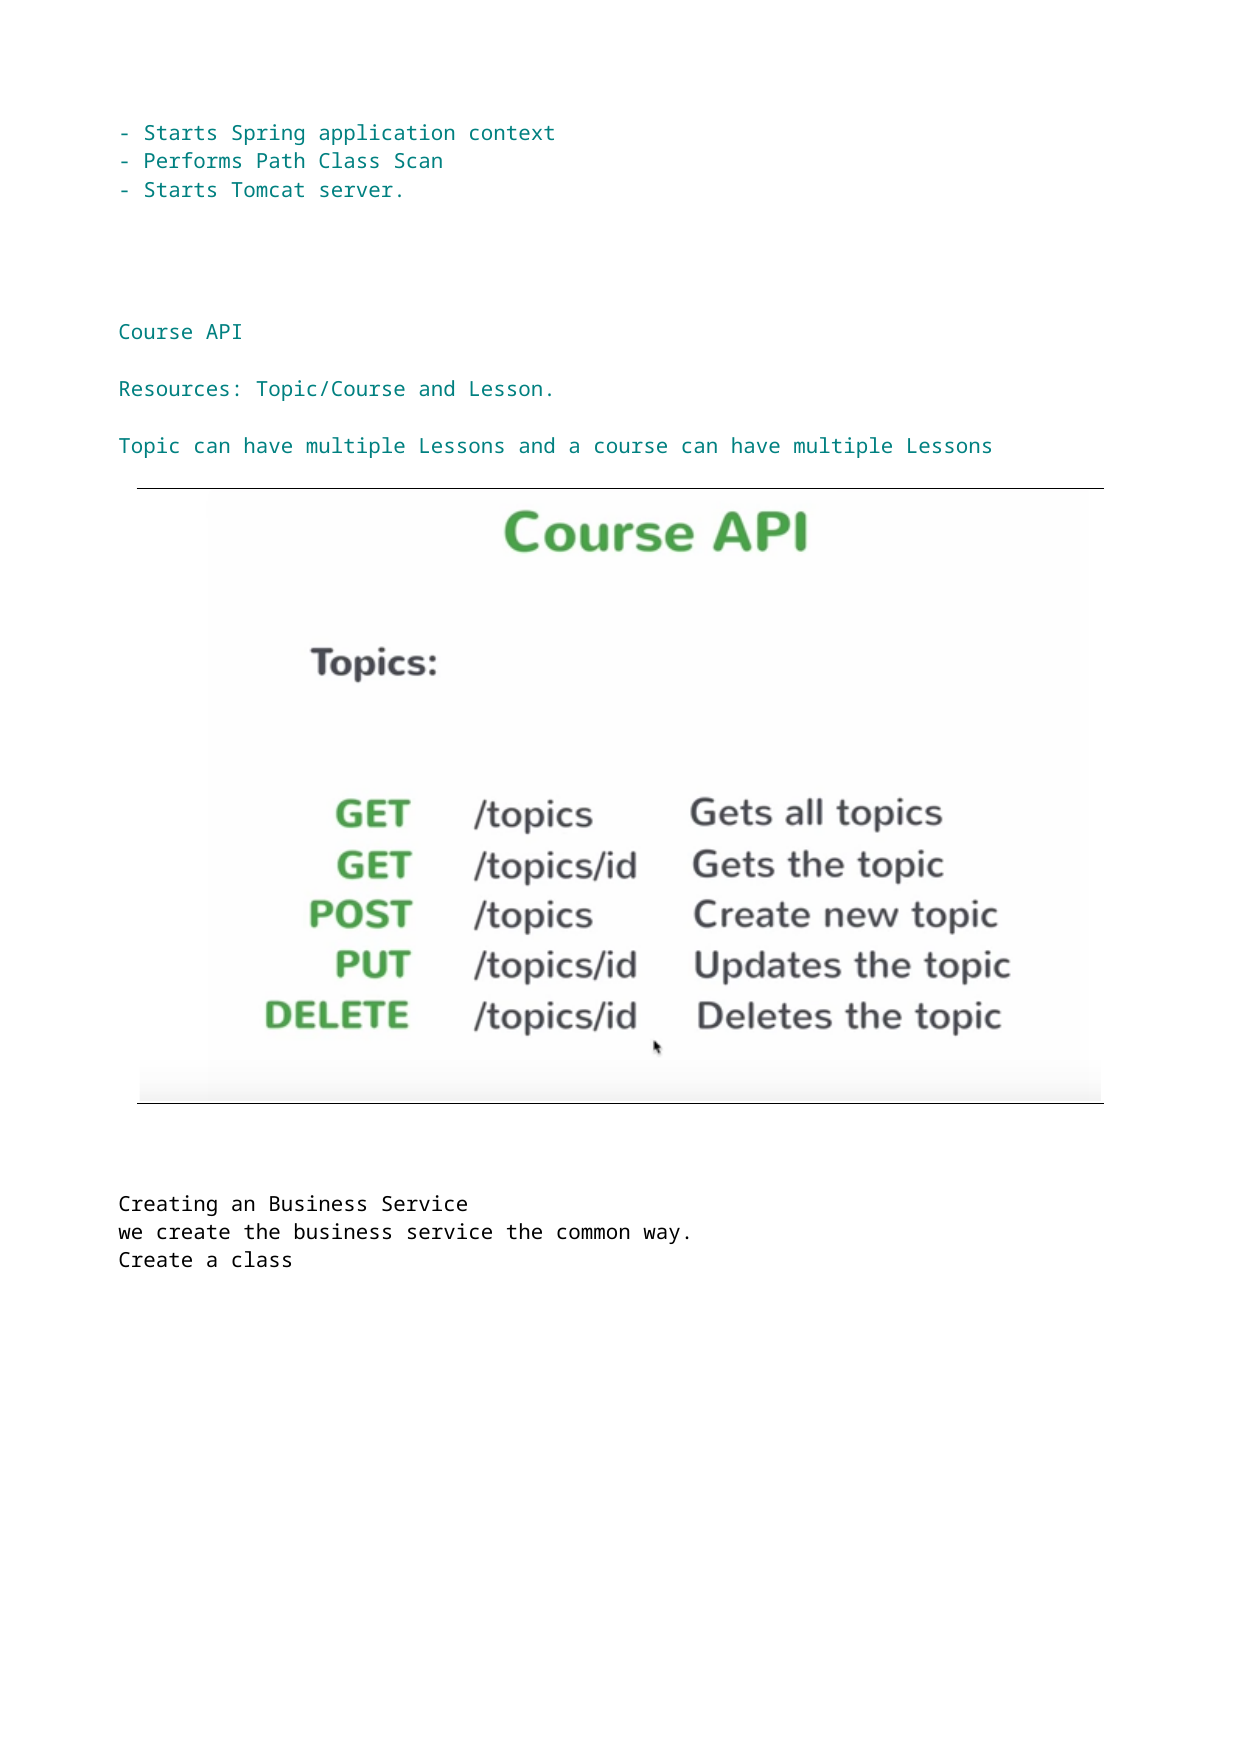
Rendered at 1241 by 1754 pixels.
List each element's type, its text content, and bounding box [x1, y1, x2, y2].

text Course API [118, 317, 1122, 346]
text we create the business service the common way. [118, 1217, 1122, 1246]
text Creating an Business Service [118, 1189, 1122, 1217]
picture [139, 490, 1101, 1101]
text Topic can have multiple Lessons and a course can have multiple Lessons [118, 431, 1122, 459]
text - Starts Spring application context [118, 118, 1122, 147]
text - Starts Tomcat server. [118, 175, 1122, 203]
text - Performs Path Class Scan [118, 147, 1122, 175]
text Create a class [118, 1246, 1122, 1274]
text Resources: Topic/Course and Lesson. [118, 374, 1122, 402]
